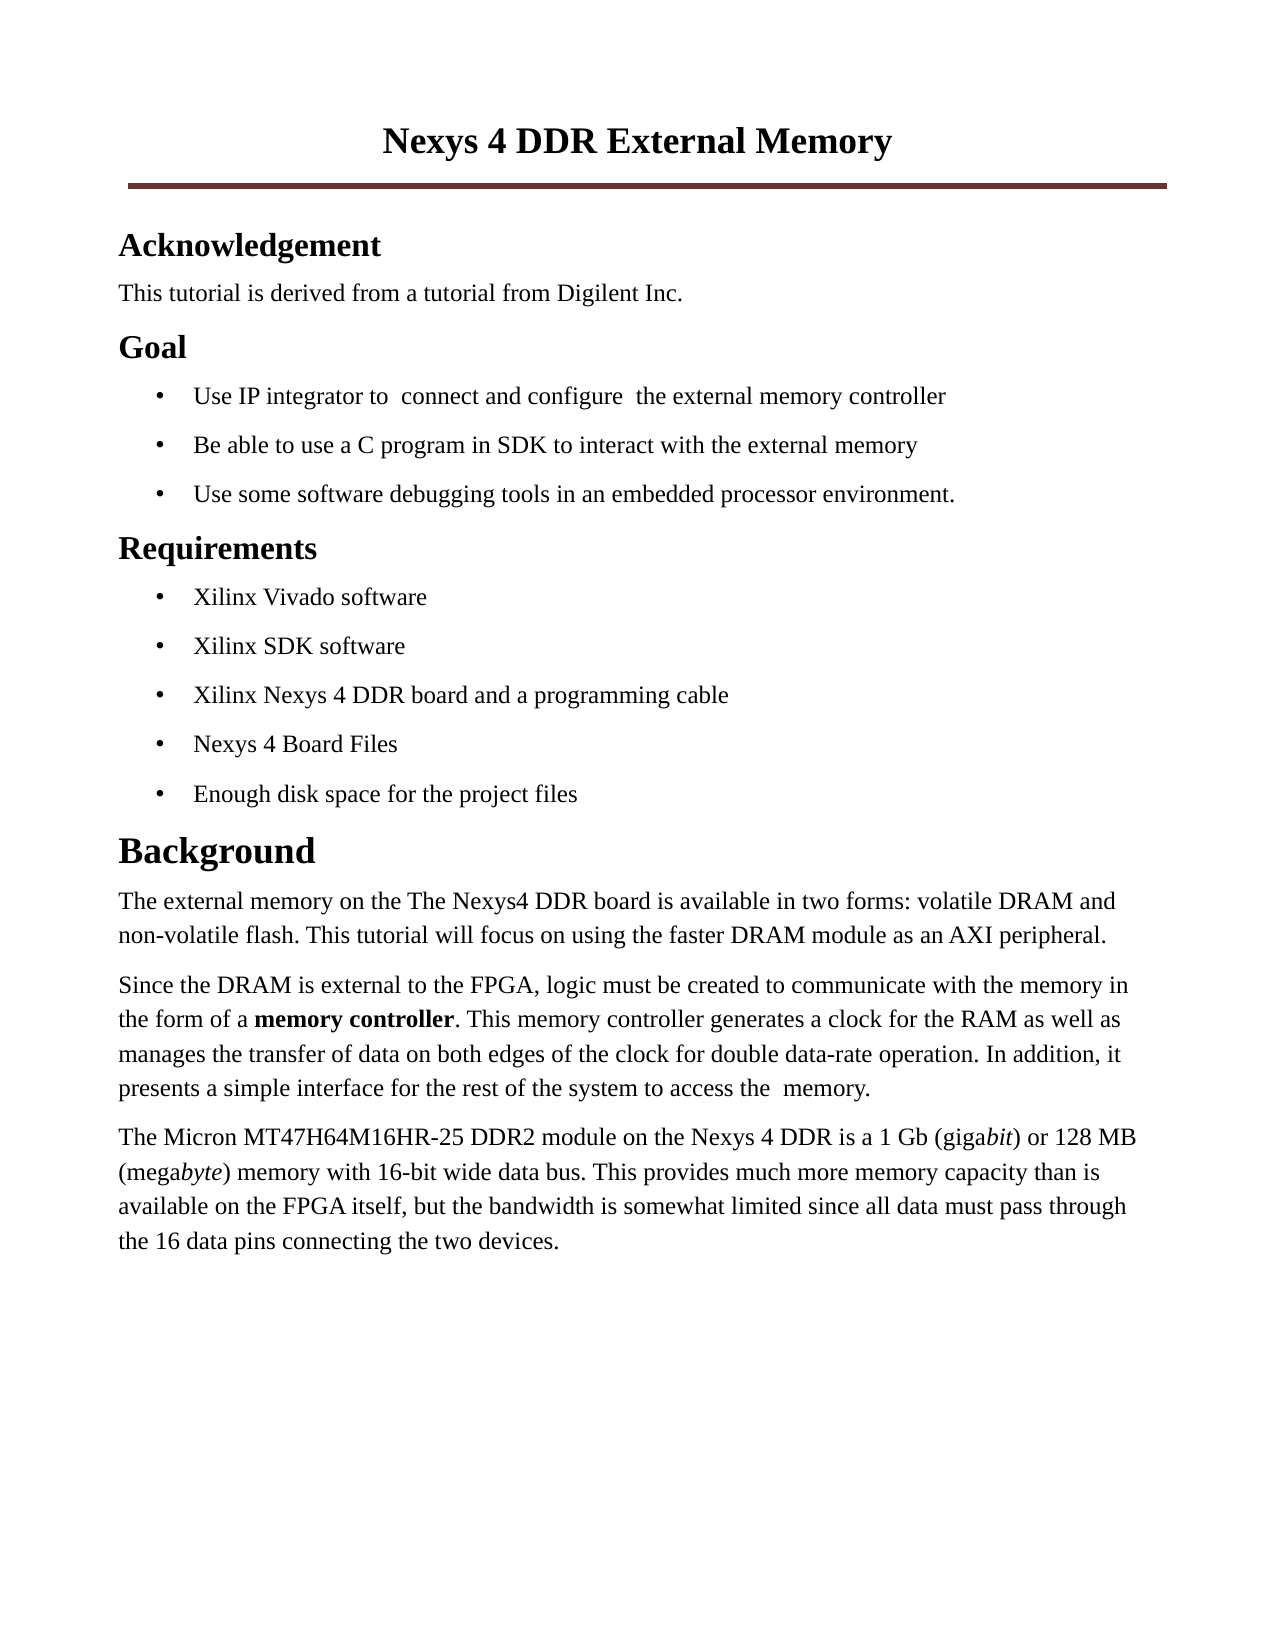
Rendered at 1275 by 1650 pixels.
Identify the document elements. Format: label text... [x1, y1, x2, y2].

subtitle Goal [118, 328, 1157, 366]
list Use some software debugging tools in an embedded processor environment. [156, 479, 1157, 508]
list Enough disk space for the project files [156, 779, 1157, 808]
text The external memory on the The Nexys4 DDR board is available in two forms: volatile DRAM and non-volatile flash. This tutorial will focus on using the faster DRAM module as an AXI peripheral. [118, 886, 1157, 949]
subtitle Background [118, 828, 1157, 871]
text This tutorial is derived from a tutorial from Digilent Inc. [118, 278, 1157, 307]
subtitle Nexys 4 DDR External Memory [118, 118, 1157, 161]
text Since the DRAM is external to the FPGA, logic must be created to communicate with the memory in the form of a memory controller. This memory controller generates a clock for the RAM as well as manages the transfer of data on both edges of the clock for double data-rate operation. In addition, it presents a simple interface for the rest of the system to access the memory. [118, 970, 1157, 1102]
list Use IP integrator to connect and configure the external memory controller [156, 381, 1157, 409]
list Nexys 4 Board Files [156, 729, 1157, 758]
list Xilinx SDK software [156, 631, 1157, 660]
subtitle Acknowledgement [118, 225, 1157, 264]
list Xilinx Nexys 4 DDR board and a programming cable [156, 680, 1157, 709]
list Be able to use a C program in SDK to interact with the external memory [156, 430, 1157, 459]
list Xilinx Vivado software [156, 582, 1157, 611]
text The Micron MT47H64M16HR-25 DDR2 module on the Nexys 4 DDR is a 1 Gb (gigabit) or 128 MB (megabyte) memory with 16-bit wide data bus. This provides much more memory capacity than is available on the FPGA itself, but the bandwidth is somewhat limited since all data must pass through the 16 data pins connecting the two devices. [118, 1122, 1157, 1255]
subtitle Requirements [118, 529, 1157, 567]
